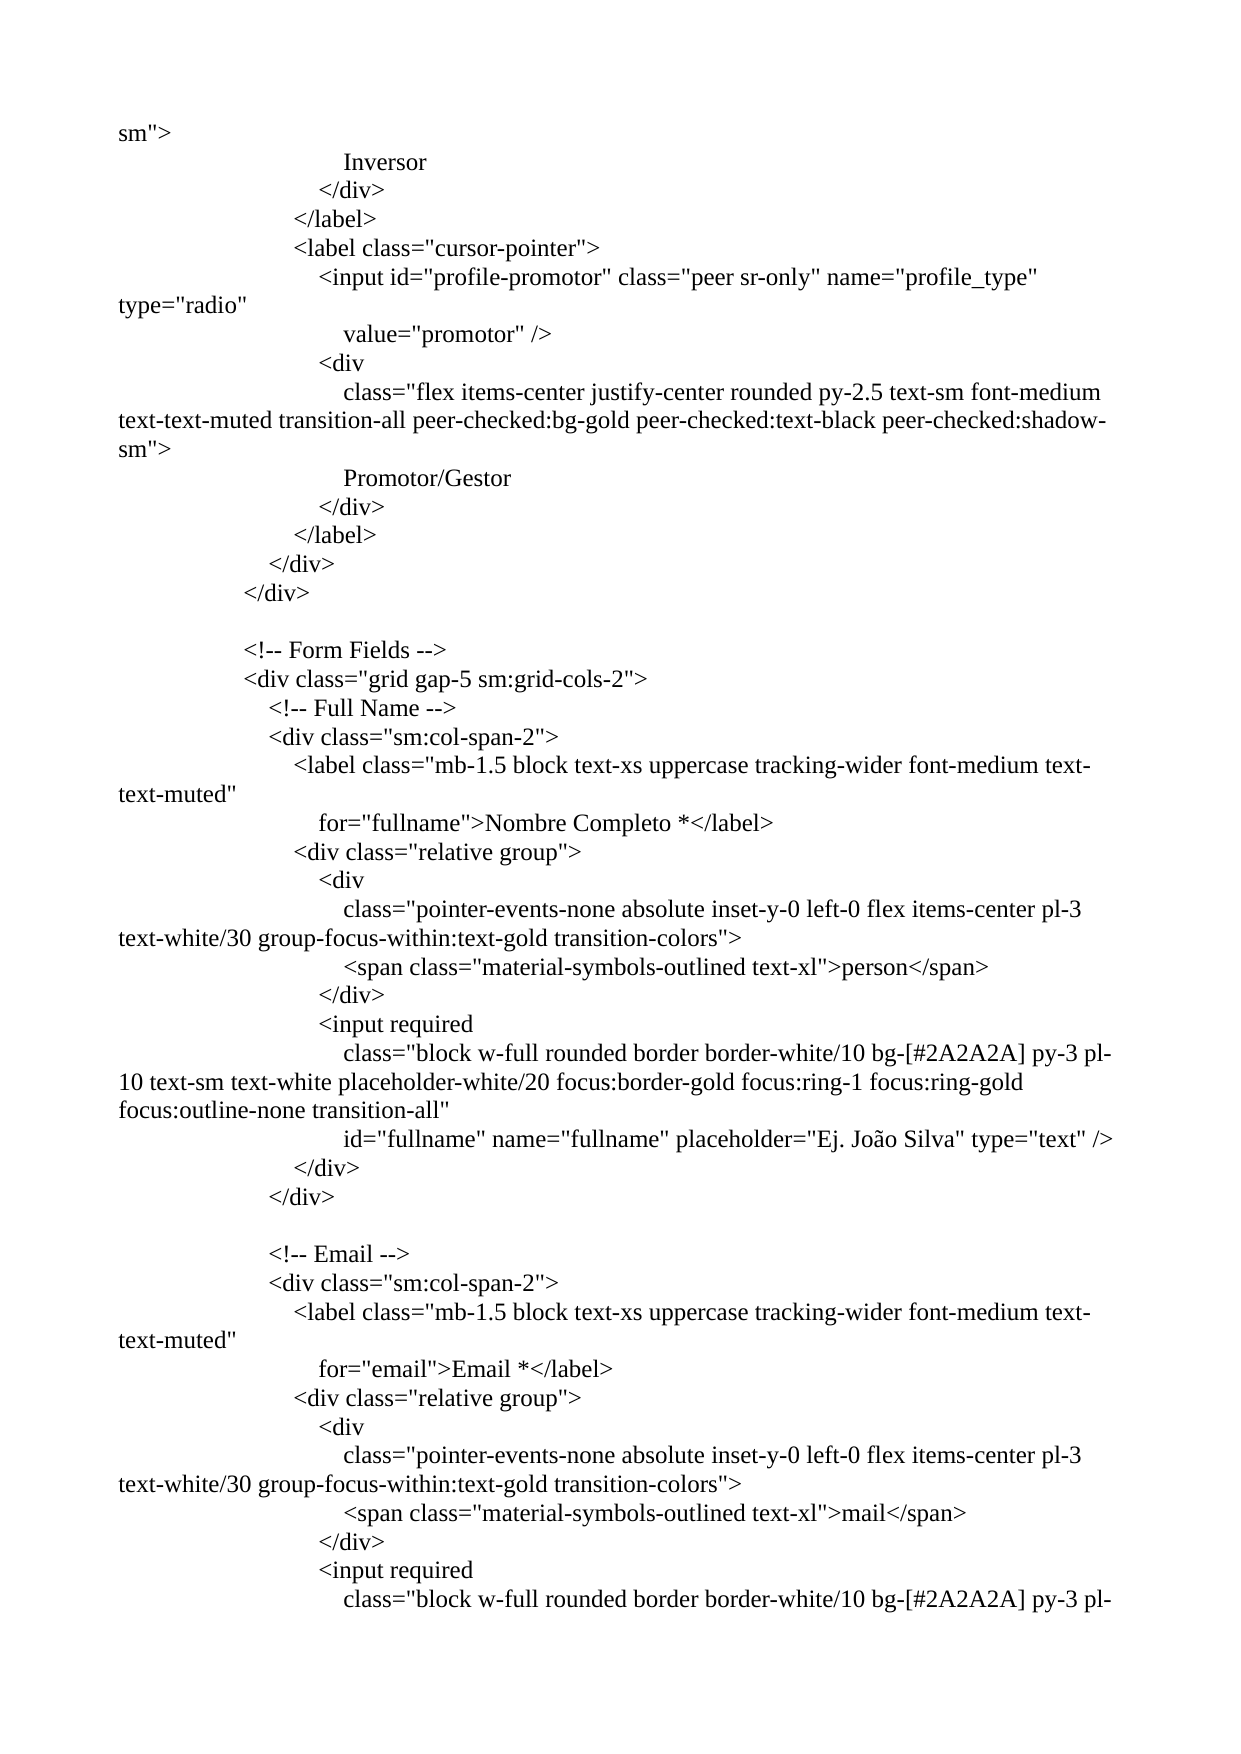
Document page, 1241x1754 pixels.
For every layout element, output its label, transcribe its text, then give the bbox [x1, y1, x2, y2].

table_cell sm"> Inversor </div> </label> <label class="cursor-pointer"> <input id="profile-promotor" class="peer sr-only" name="profile_type" type="radio" value="promotor" /> <div class="flex items-center justify-center rounded py-2.5 text-sm font-medium text-text-muted transition-all peer-checked:bg-gold peer-checked:text-black peer-checked:shadow-sm"> Promotor/Gestor </div> </label> </div> </div> <!-- Form Fields --> <div class="grid gap-5 sm:grid-cols-2"> <!-- Full Name --> <div class="sm:col-span-2"> <label class="mb-1.5 block text-xs uppercase tracking-wider font-medium text-text-muted" for="fullname">Nombre Completo *</label> <div class="relative group"> <div class="pointer-events-none absolute inset-y-0 left-0 flex items-center pl-3 text-white/30 group-focus-within:text-gold transition-colors"> <span class="material-symbols-outlined text-xl">person</span> </div> <input required class="block w-full rounded border border-white/10 bg-[#2A2A2A] py-3 pl-10 text-sm text-white placeholder-white/20 focus:border-gold focus:ring-1 focus:ring-gold focus:outline-none transition-all" id="fullname" name="fullname" placeholder="Ej. João Silva" type="text" /> </div> </div> <!-- Email --> <div class="sm:col-span-2"> <label class="mb-1.5 block text-xs uppercase tracking-wider font-medium text-text-muted" for="email">Email *</label> <div class="relative group"> <div class="pointer-events-none absolute inset-y-0 left-0 flex items-center pl-3 text-white/30 group-focus-within:text-gold transition-colors"> <span class="material-symbols-outlined text-xl">mail</span> </div> <input required class="block w-full rounded border border-white/10 bg-[#2A2A2A] py-3 pl- [118, 118, 1122, 1613]
